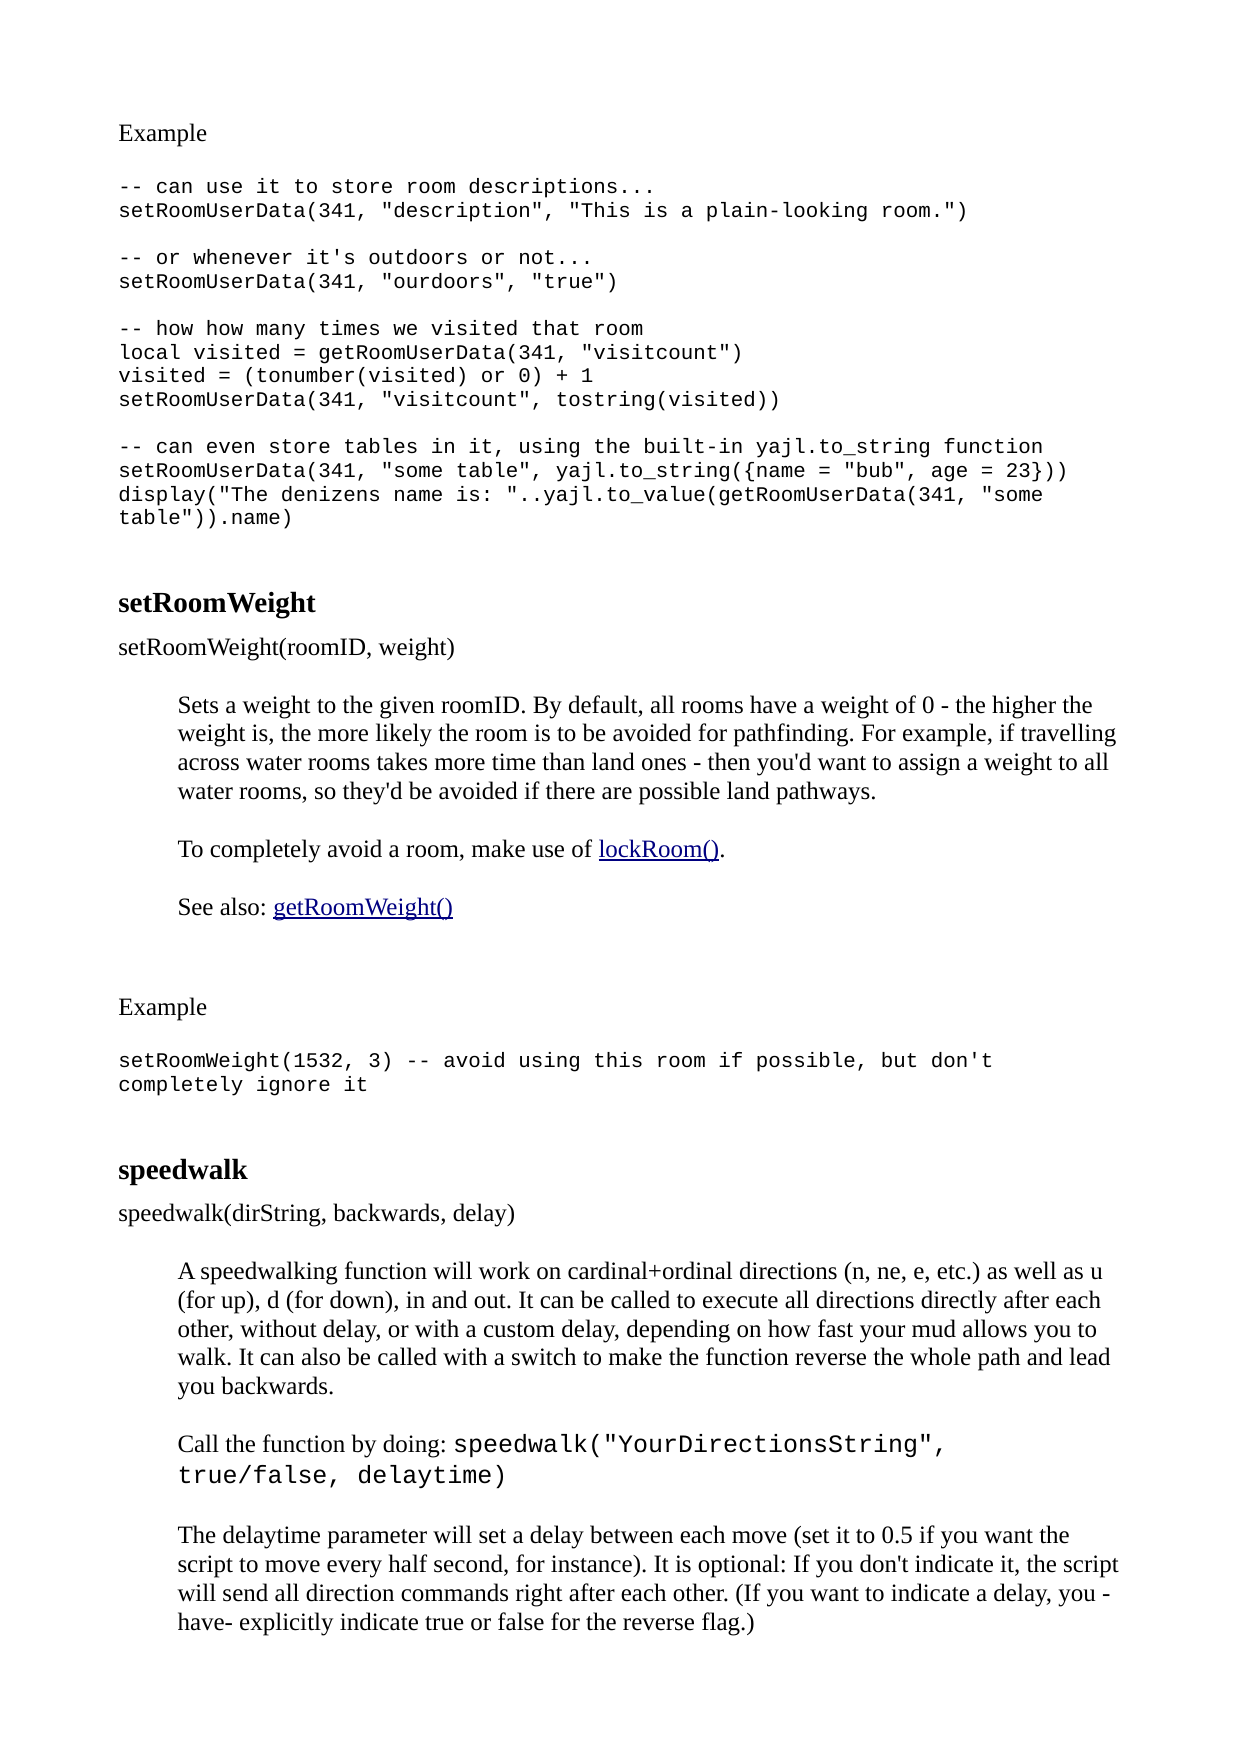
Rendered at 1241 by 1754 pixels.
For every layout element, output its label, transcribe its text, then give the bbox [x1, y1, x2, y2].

list See also: getRoomWeight() [177, 892, 1122, 921]
text -- how how many times we visited that room [118, 318, 1122, 342]
text -- or whenever it's outdoors or not... [118, 247, 1122, 271]
list Sets a weight to the given roomID. By default, all rooms have a weight of 0 - the higher the weight is, the more likely the room is to be avoided for pathfinding. For example, if travelling across water rooms takes more time than land ones - then you'd want to assign a weight to all water rooms, so they'd be avoided if there are possible land pathways. [177, 690, 1122, 805]
list To completely avoid a room, make use of lockRoom(). [177, 834, 1122, 863]
subtitle setRoomWeight [118, 586, 1122, 619]
list The delaytime parameter will set a delay between each move (set it to 0.5 if you want the script to move every half second, for instance). It is optional: If you don't indicate it, the script will send all direction commands right after each other. (If you want to indicate a delay, you -have- explicitly indicate true or false for the reverse flag.) [177, 1521, 1122, 1636]
text setRoomUserData(341, "some table", yajl.to_string({name = "bub", age = 23})) [118, 460, 1122, 484]
subtitle speedwalk [118, 1152, 1122, 1186]
subtitle Example [118, 992, 1122, 1021]
text -- can even store tables in it, using the built-in yajl.to_string function [118, 436, 1122, 460]
text setRoomWeight(1532, 3) -- avoid using this room if possible, but don't completely ignore it [118, 1050, 1122, 1097]
text setRoomUserData(341, "ourdoors", "true") [118, 271, 1122, 294]
list A speedwalking function will work on cardinal+ordinal directions (n, ne, e, etc.) as well as u (for up), d (for down), in and out. It can be called to execute all directions directly after each other, without delay, or with a custom delay, depending on how fast your mud allows you to walk. It can also be called with a switch to make the function reverse the whole path and lead you backwards. [177, 1256, 1122, 1400]
text setRoomUserData(341, "visitcount", tostring(visited)) [118, 389, 1122, 413]
text display("The denizens name is: "..yajl.to_value(getRoomUserData(341, "some table")).name) [118, 484, 1122, 531]
text setRoomUserData(341, "description", "This is a plain-looking room.") [118, 200, 1122, 224]
subtitle Example [118, 118, 1122, 147]
list Call the function by doing: speedwalk("YourDirectionsString", true/false, delaytime) [177, 1429, 1122, 1491]
subtitle setRoomWeight(roomID, weight) [118, 632, 1122, 660]
text local visited = getRoomUserData(341, "visitcount") [118, 342, 1122, 366]
text -- can use it to store room descriptions... [118, 176, 1122, 200]
text visited = (tonumber(visited) or 0) + 1 [118, 366, 1122, 389]
subtitle speedwalk(dirString, backwards, delay) [118, 1198, 1122, 1227]
